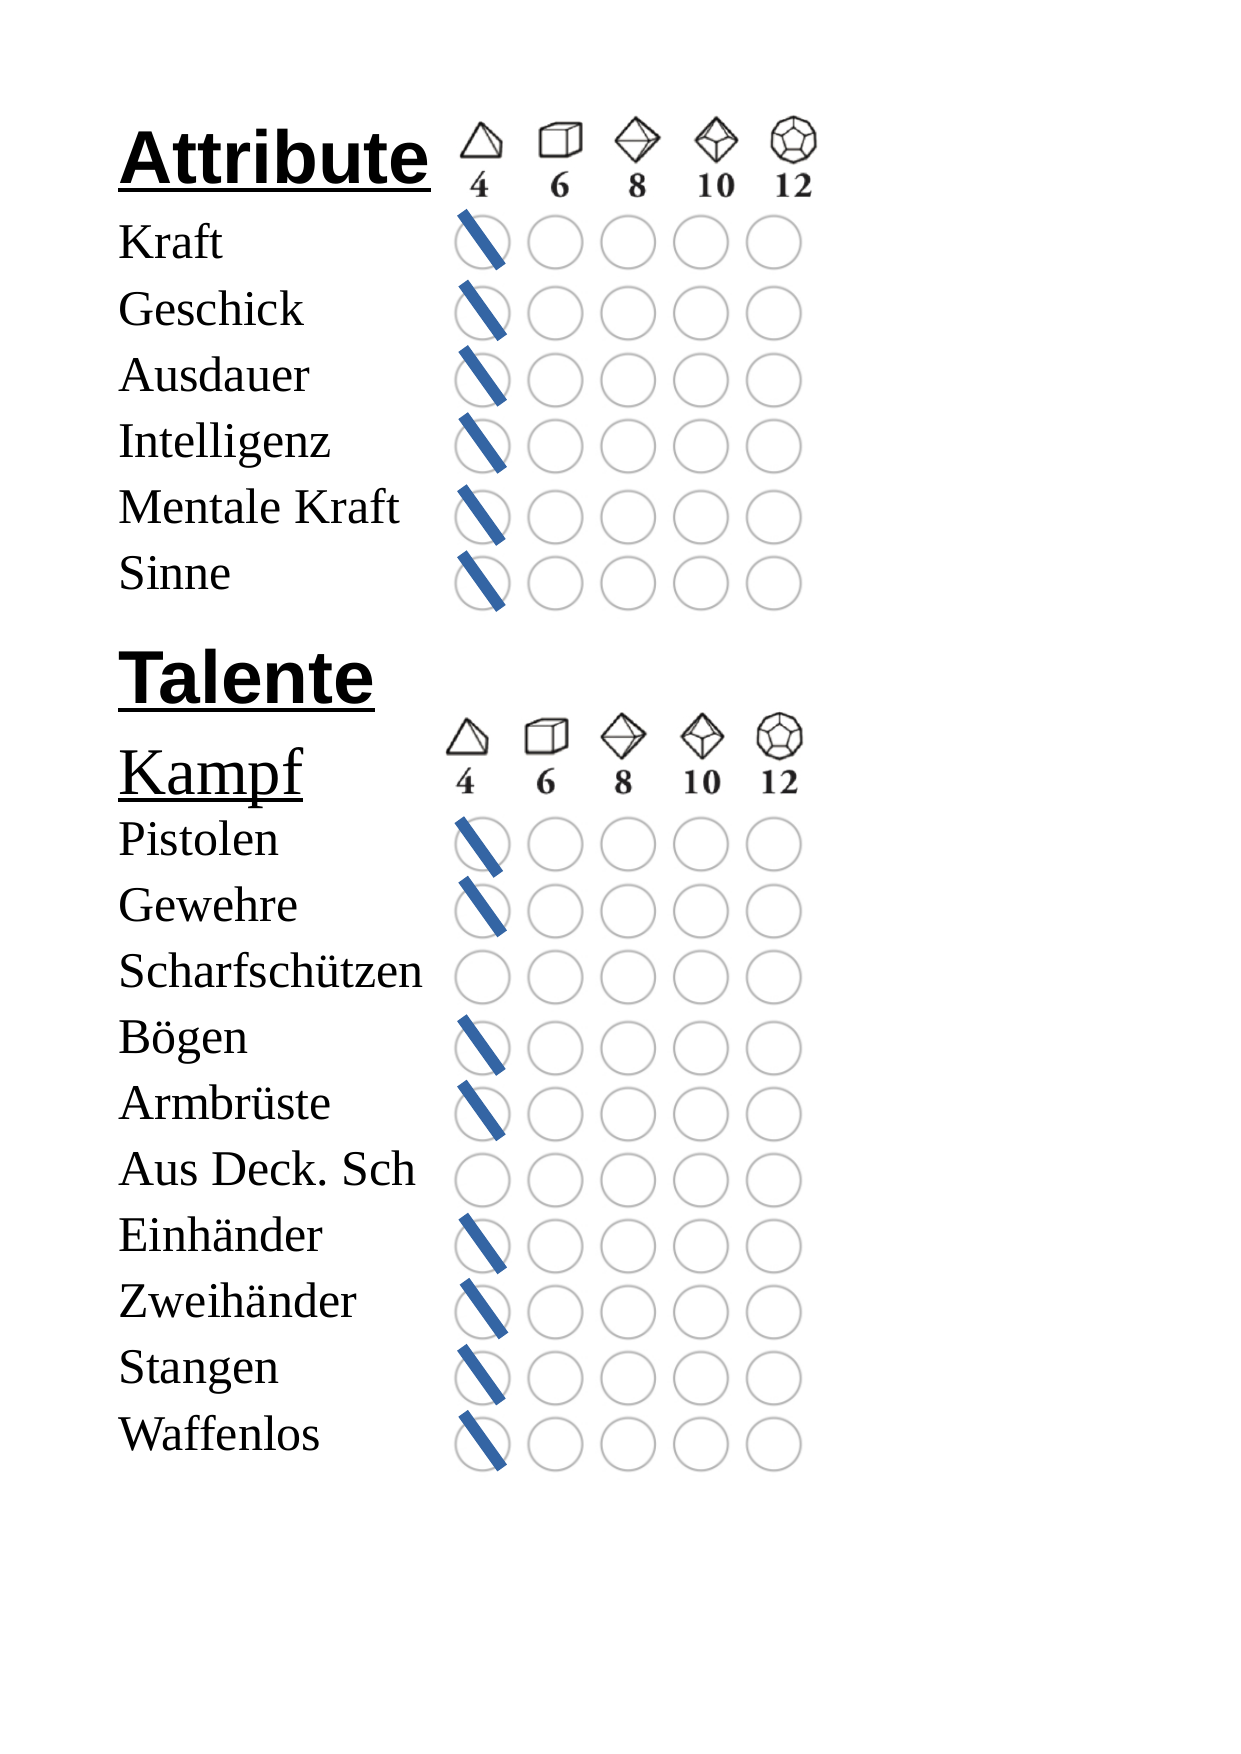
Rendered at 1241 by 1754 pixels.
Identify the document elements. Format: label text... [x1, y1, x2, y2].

text Waffenlos [118, 1403, 447, 1461]
text [814, 542, 1122, 600]
text Zweihänder [118, 1271, 447, 1329]
text [814, 278, 1122, 336]
picture [433, 706, 814, 1480]
subtitle Attribute [118, 113, 447, 200]
text [814, 1073, 1122, 1131]
text Kraft [118, 212, 447, 270]
subtitle Talente [118, 633, 1122, 720]
text [814, 212, 1122, 270]
text Stangen [118, 1337, 447, 1395]
text Scharfschützen [118, 941, 447, 998]
text Gewehre [118, 875, 447, 932]
text [814, 1337, 1122, 1395]
text [814, 476, 1122, 534]
subtitle [828, 113, 1122, 200]
text Aus Deck. Sch [118, 1139, 447, 1197]
text Intelligenz [118, 410, 447, 468]
text Pistolen [118, 809, 447, 866]
text [814, 732, 1122, 809]
text [814, 1205, 1122, 1263]
picture [447, 109, 828, 619]
text [814, 1139, 1122, 1197]
text [814, 875, 1122, 932]
text Bögen [118, 1007, 447, 1064]
text Armbrüste [118, 1073, 447, 1131]
text [814, 1271, 1122, 1329]
text Einhänder [118, 1205, 447, 1263]
text [814, 344, 1122, 402]
text [814, 410, 1122, 468]
text Mentale Kraft [118, 476, 447, 534]
text [814, 1403, 1122, 1461]
text Sinne [118, 542, 447, 600]
text [814, 1007, 1122, 1064]
text [814, 941, 1122, 998]
text [814, 809, 1122, 866]
text Kampf [118, 732, 447, 809]
text Ausdauer [118, 344, 447, 402]
text Geschick [118, 278, 447, 336]
